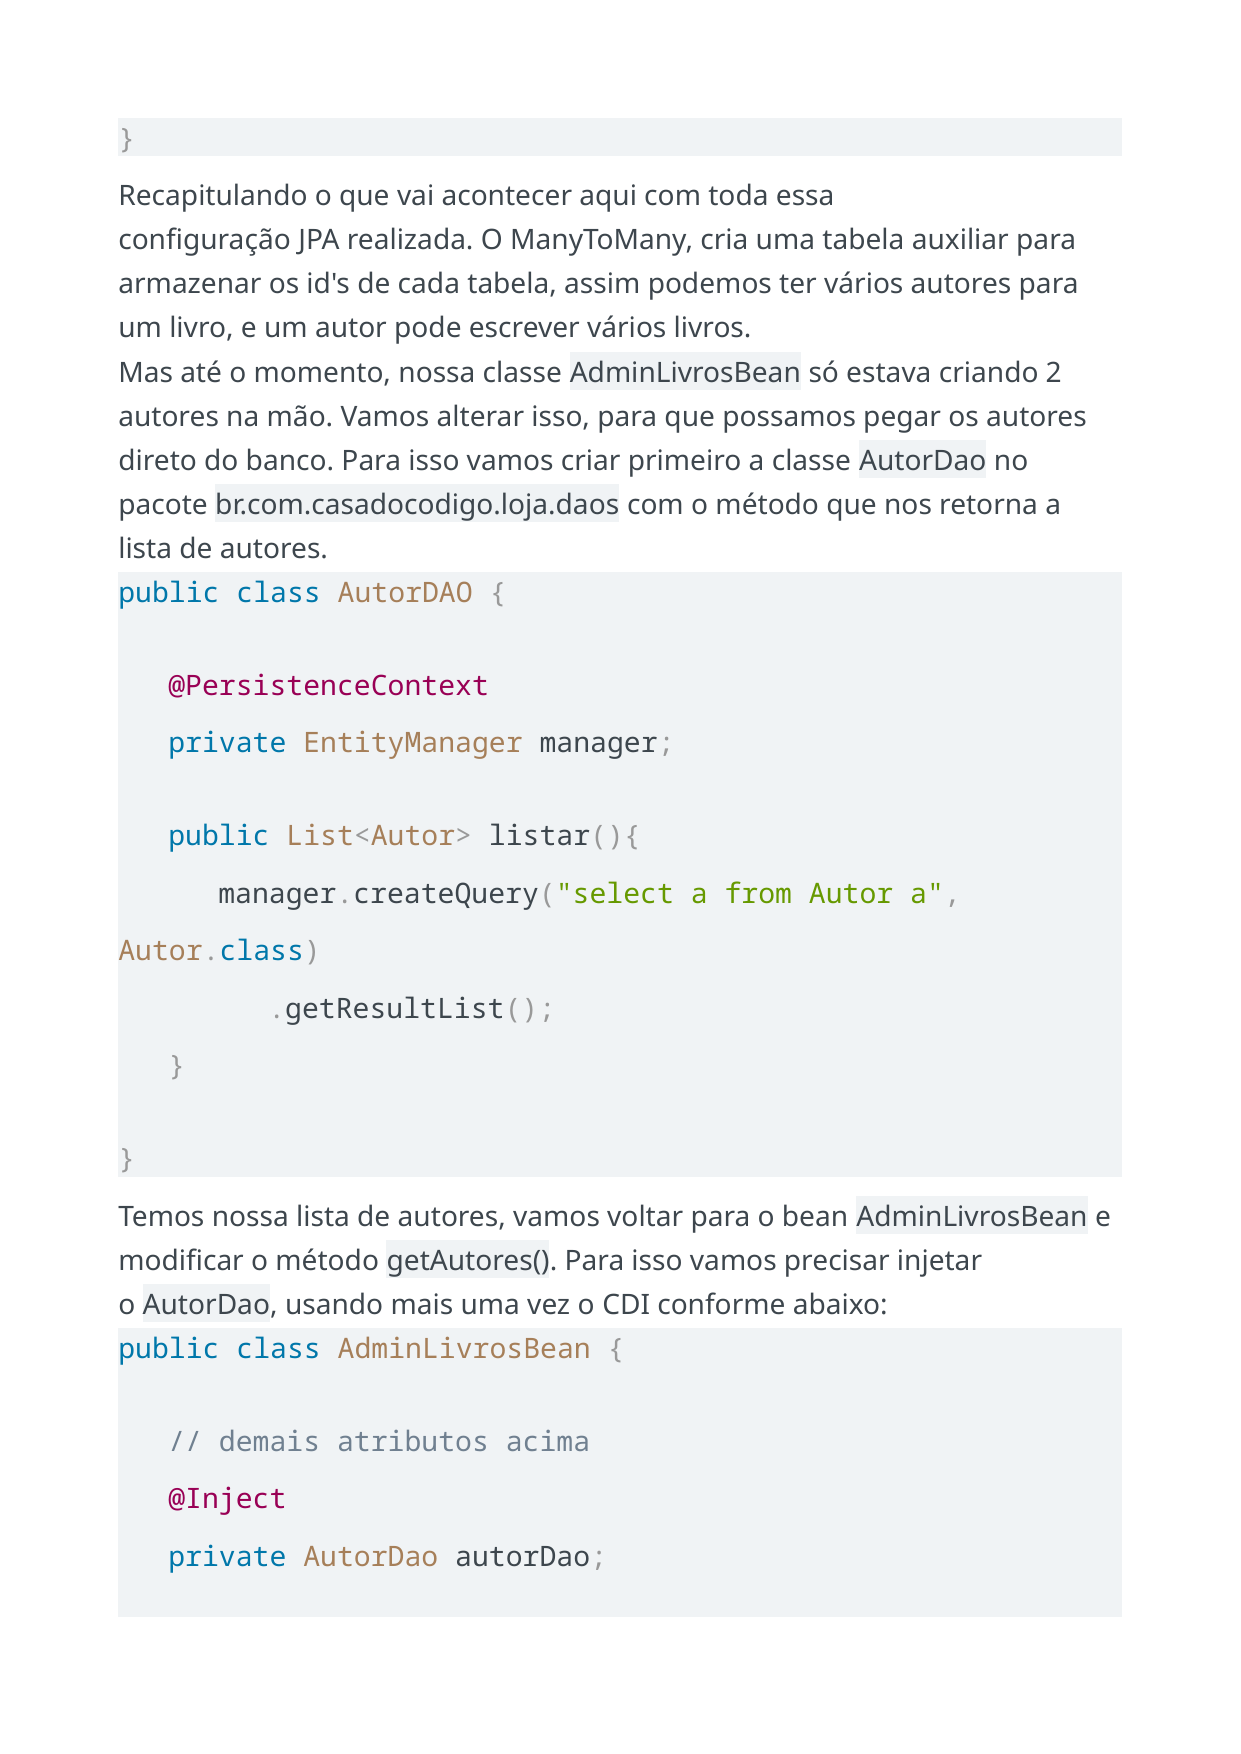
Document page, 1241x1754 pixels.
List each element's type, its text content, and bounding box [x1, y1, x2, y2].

text Mas até o momento, nossa classe AdminLivrosBean só estava criando 2 autores na mão. Vamos alterar isso, para que possamos pegar os autores direto do banco. Para isso vamos criar primeiro a classe AutorDao no pacote br.com.casadocodigo.loja.daos com o método que nos retorna a lista de autores. [118, 352, 1122, 566]
text Recapitulando o que vai acontecer aqui com toda essa configuração JPA realizada. O ManyToMany, cria uma tabela auxiliar para armazenar os id's de cada tabela, assim podemos ter vários autores para um livro, e um autor pode escrever vários livros. [118, 176, 1122, 346]
text .getResultList(); [118, 988, 1122, 1026]
text } [118, 1046, 1122, 1084]
text } [118, 118, 1122, 156]
text @Inject [118, 1478, 1122, 1517]
text manager.createQuery("select a from Autor a", Autor.class) [118, 873, 1122, 969]
text private AutorDao autorDao; [118, 1536, 1122, 1574]
text @PersistenceContext [118, 665, 1122, 703]
text Temos nossa lista de autores, vamos voltar para o bean AdminLivrosBean e modificar o método getAutores(). Para isso vamos precisar injetar o AutorDao, usando mais uma vez o CDI conforme abaixo: [118, 1196, 1122, 1322]
text public class AdminLivrosBean { [118, 1328, 1122, 1366]
text public class AutorDAO { [118, 572, 1122, 611]
text private EntityManager manager; [118, 723, 1122, 761]
text // demais atributos acima [118, 1421, 1122, 1459]
text } [118, 1138, 1122, 1177]
text public List<Autor> listar(){ [118, 816, 1122, 854]
